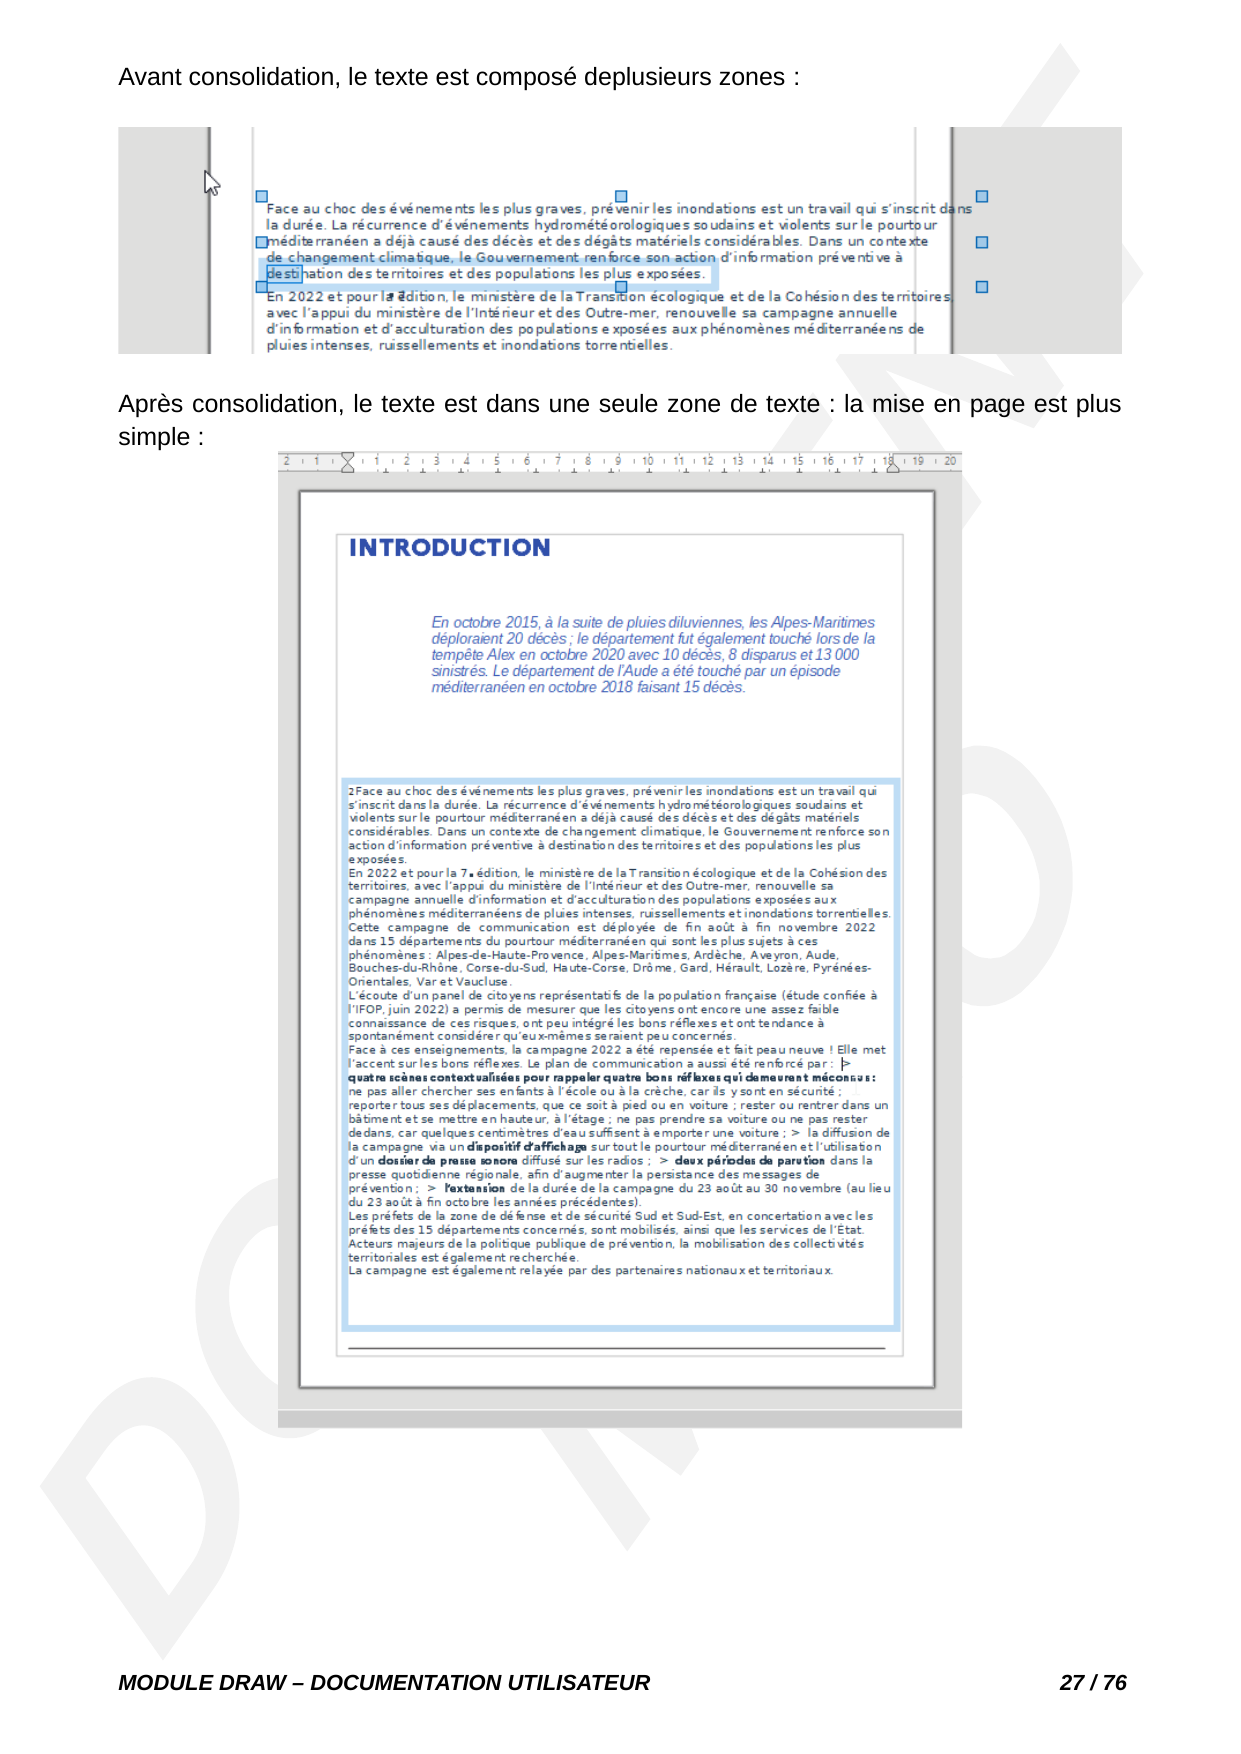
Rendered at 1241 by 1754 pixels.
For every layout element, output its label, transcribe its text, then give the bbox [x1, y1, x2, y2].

text Avant consolidation, le texte est composé deplusieurs zones : [118, 59, 1122, 92]
picture [118, 127, 1122, 354]
picture [278, 451, 963, 1429]
text Après consolidation, le texte est dans une seule zone de texte : la mise en page est plus simple : [118, 387, 1122, 452]
